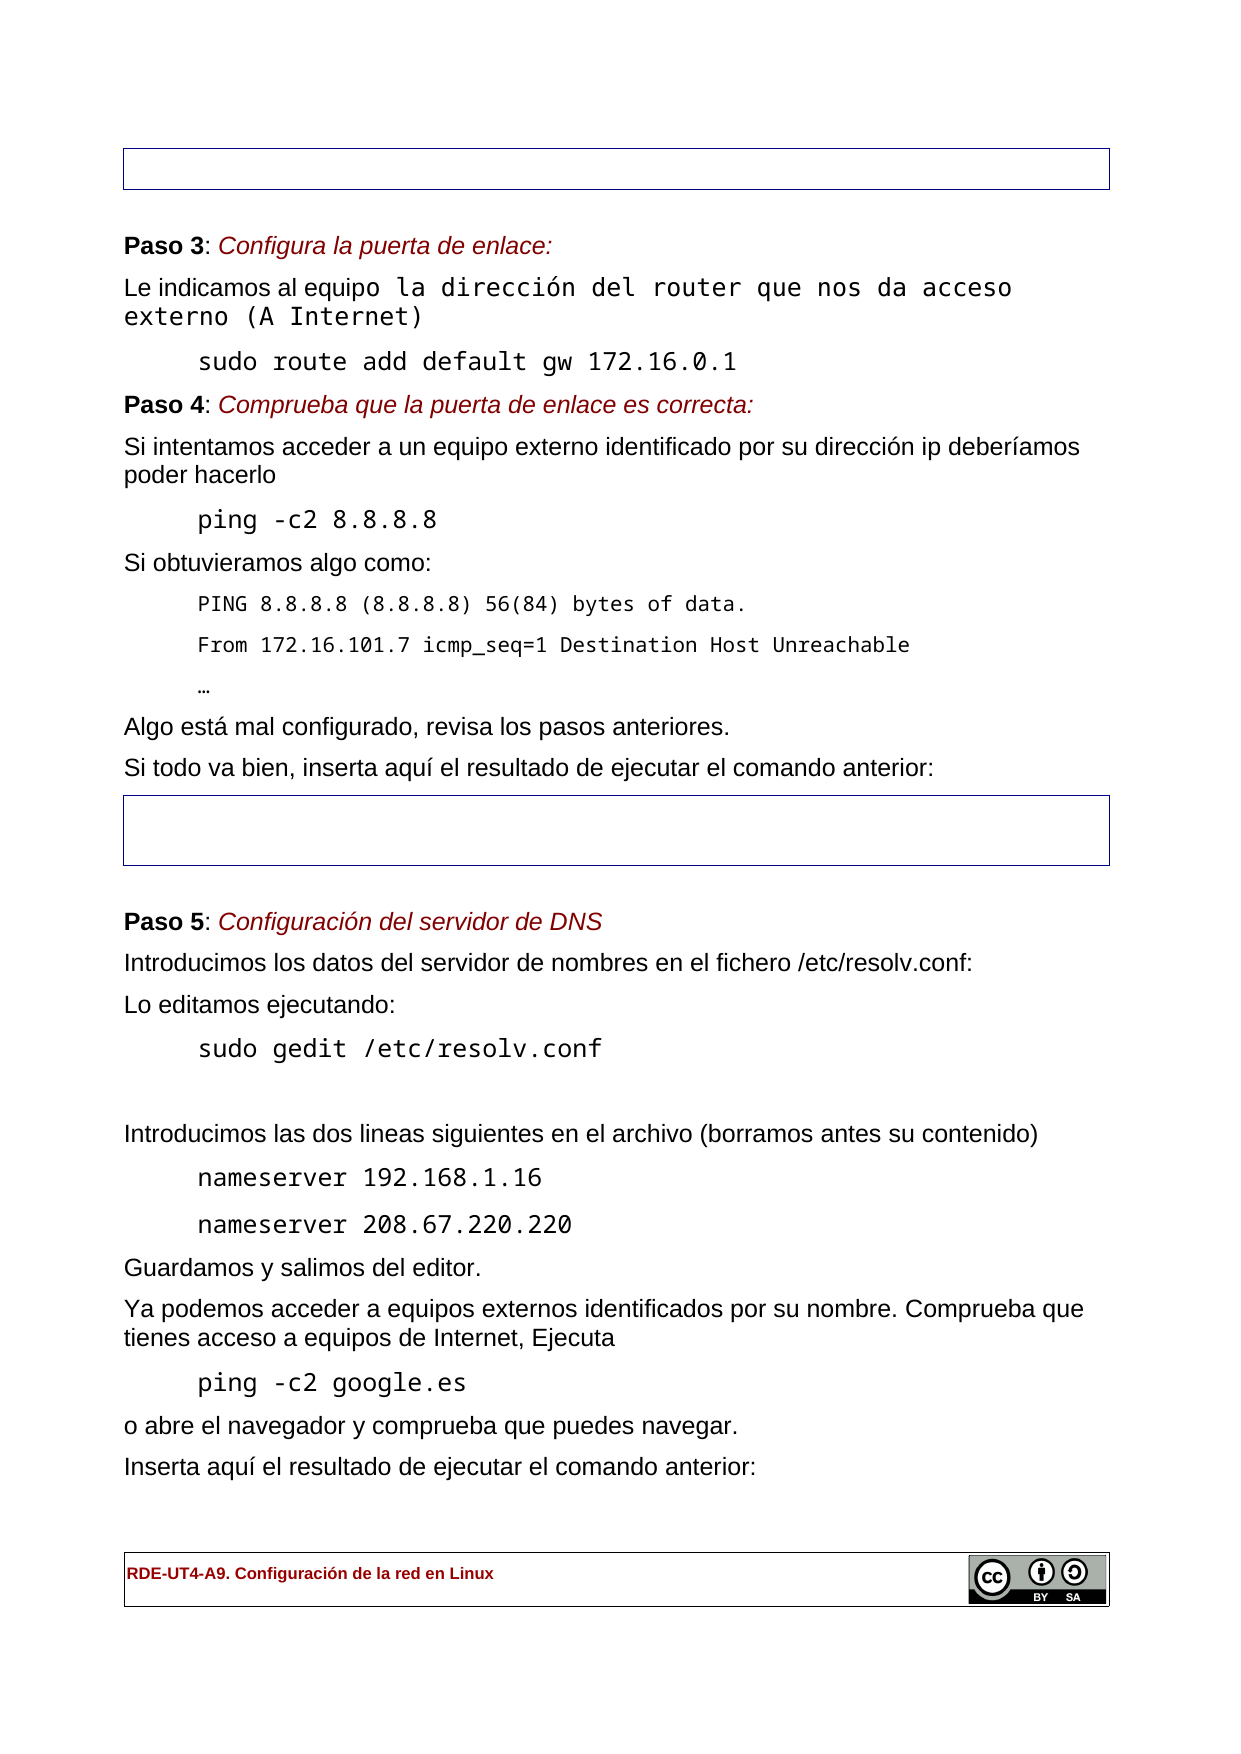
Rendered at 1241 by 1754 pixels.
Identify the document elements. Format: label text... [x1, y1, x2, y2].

text nameserver 192.168.1.16 [197, 1160, 1109, 1194]
text Paso 3: Configura la puerta de enlace: [123, 231, 1109, 260]
text sudo gedit /etc/resolv.conf [197, 1031, 1109, 1065]
text o abre el navegador y comprueba que puedes navegar. [123, 1411, 1109, 1439]
text Si intentamos acceder a un equipo externo identificado por su dirección ip deberíamos poder hacerlo [123, 431, 1109, 489]
text Le indicamos al equipo la dirección del router que nos da acceso externo (A Internet) [123, 273, 1109, 331]
table_header [124, 796, 1109, 865]
text From 172.16.101.7 icmp_seq=1 Destination Host Unreachable [197, 630, 1109, 659]
text Si obtuvieramos algo como: [123, 548, 1109, 577]
text Lo editamos ejecutando: [123, 989, 1109, 1018]
text Introducimos las dos lineas siguientes en el archivo (borramos antes su contenido) [123, 1119, 1109, 1147]
text ping -c2 8.8.8.8 [197, 501, 1109, 536]
text Paso 4: Comprueba que la puerta de enlace es correcta: [123, 390, 1109, 419]
text Algo está mal configurado, revisa los pasos anteriores. [123, 712, 1109, 741]
table_header [124, 149, 1109, 189]
text Paso 5: Configuración del servidor de DNS [123, 907, 1109, 936]
text … [197, 671, 1109, 699]
text PING 8.8.8.8 (8.8.8.8) 56(84) bytes of data. [197, 589, 1109, 618]
text sudo route add default gw 172.16.0.1 [197, 344, 1109, 378]
text Introducimos los datos del servidor de nombres en el fichero /etc/resolv.conf: [123, 948, 1109, 977]
text Guardamos y salimos del editor. [123, 1253, 1109, 1282]
text nameserver 208.67.220.220 [197, 1206, 1109, 1241]
text Si todo va bien, inserta aquí el resultado de ejecutar el comando anterior: [123, 753, 1109, 782]
text Ya podemos acceder a equipos externos identificados por su nombre. Comprueba que tienes acceso a equipos de Internet, Ejecuta [123, 1294, 1109, 1352]
text Inserta aquí el resultado de ejecutar el comando anterior: [123, 1452, 1109, 1481]
picture [968, 1555, 1107, 1604]
text ping -c2 google.es [197, 1364, 1109, 1398]
